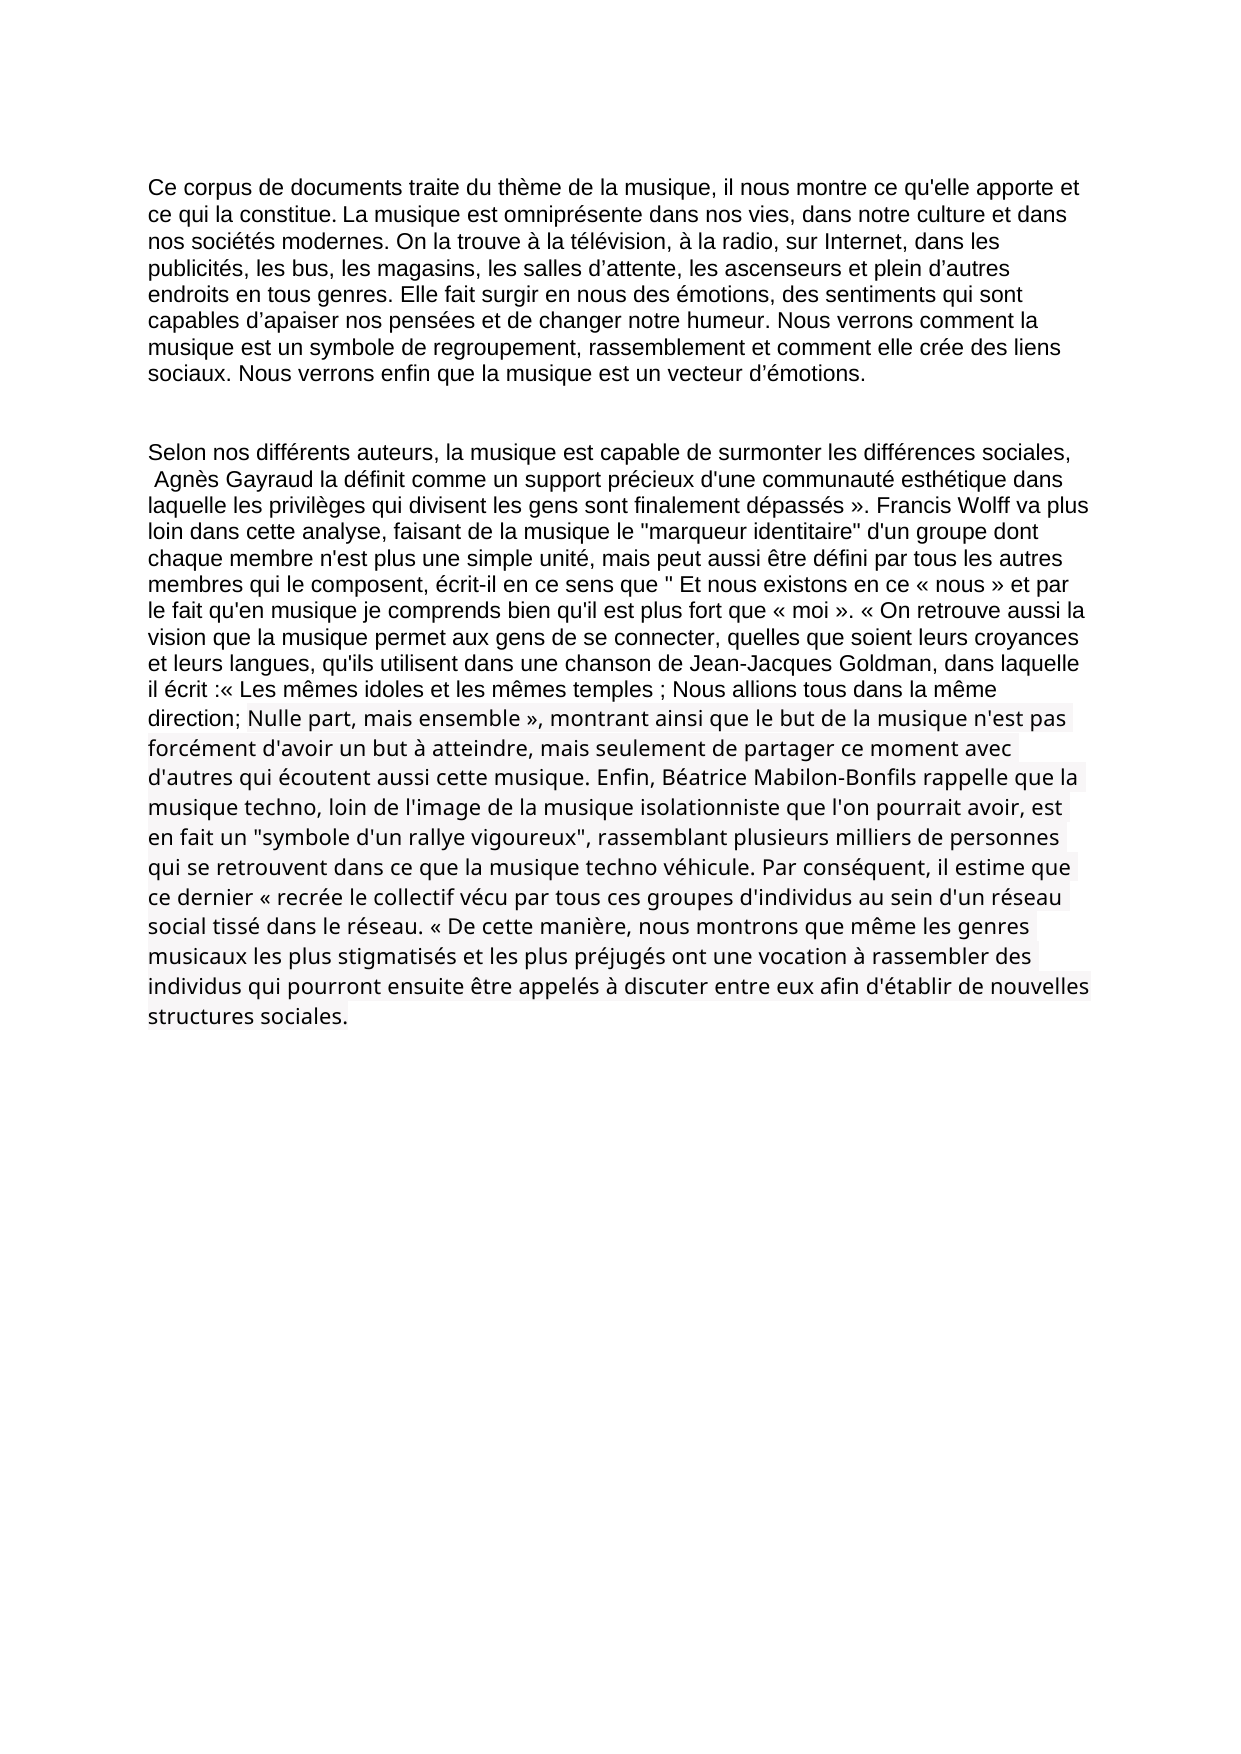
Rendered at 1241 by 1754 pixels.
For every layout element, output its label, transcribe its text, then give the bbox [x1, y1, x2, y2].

text Ce corpus de documents traite du thème de la musique, il nous montre ce qu'elle apporte et ce qui la constitue. La musique est omniprésente dans nos vies, dans notre culture et dans nos sociétés modernes. On la trouve à la télévision, à la radio, sur Internet, dans les publicités, les bus, les magasins, les salles d’attente, les ascenseurs et plein d’autres endroits en tous genres. Elle fait surgir en nous des émotions, des sentiments qui sont capables d’apaiser nos pensées et de changer notre humeur. Nous verrons comment la musique est un symbole de regroupement, rassemblement et comment elle crée des liens sociaux. Nous verrons enfin que la musique est un vecteur d’émotions. [148, 174, 1093, 386]
text Agnès Gayraud la définit comme un support précieux d'une communauté esthétique dans laquelle les privilèges qui divisent les gens sont finalement dépassés ». Francis Wolff va plus loin dans cette analyse, faisant de la musique le "marqueur identitaire" d'un groupe dont chaque membre n'est plus une simple unité, mais peut aussi être défini par tous les autres membres qui le composent, écrit-il en ce sens que " Et nous existons en ce « nous » et par le fait qu'en musique je comprends bien qu'il est plus fort que « moi ». « On retrouve aussi la vision que la musique permet aux gens de se connecter, quelles que soient leurs croyances et leurs langues, qu'ils utilisent dans une chanson de Jean-Jacques Goldman, dans laquelle il écrit :« Les mêmes idoles et les mêmes temples ; Nous allions tous dans la même direction; Nulle part, mais ensemble », montrant ainsi que le but de la musique n'est pas forcément d'avoir un but à atteindre, mais seulement de partager ce moment avec d'autres qui écoutent aussi cette musique. Enfin, Béatrice Mabilon-Bonfils rappelle que la musique techno, loin de l'image de la musique isolationniste que l'on pourrait avoir, est en fait un "symbole d'un rallye vigoureux", rassemblant plusieurs milliers de personnes qui se retrouvent dans ce que la musique techno véhicule. Par conséquent, il estime que ce dernier « recrée le collectif vécu par tous ces groupes d'individus au sein d'un réseau social tissé dans le réseau. « De cette manière, nous montrons que même les genres musicaux les plus stigmatisés et les plus préjugés ont une vocation à rassembler des individus qui pourront ensuite être appelés à discuter entre eux afin d'établir de nouvelles structures sociales. [148, 466, 1093, 1030]
text Selon nos différents auteurs, la musique est capable de surmonter les différences sociales, [148, 439, 1093, 466]
